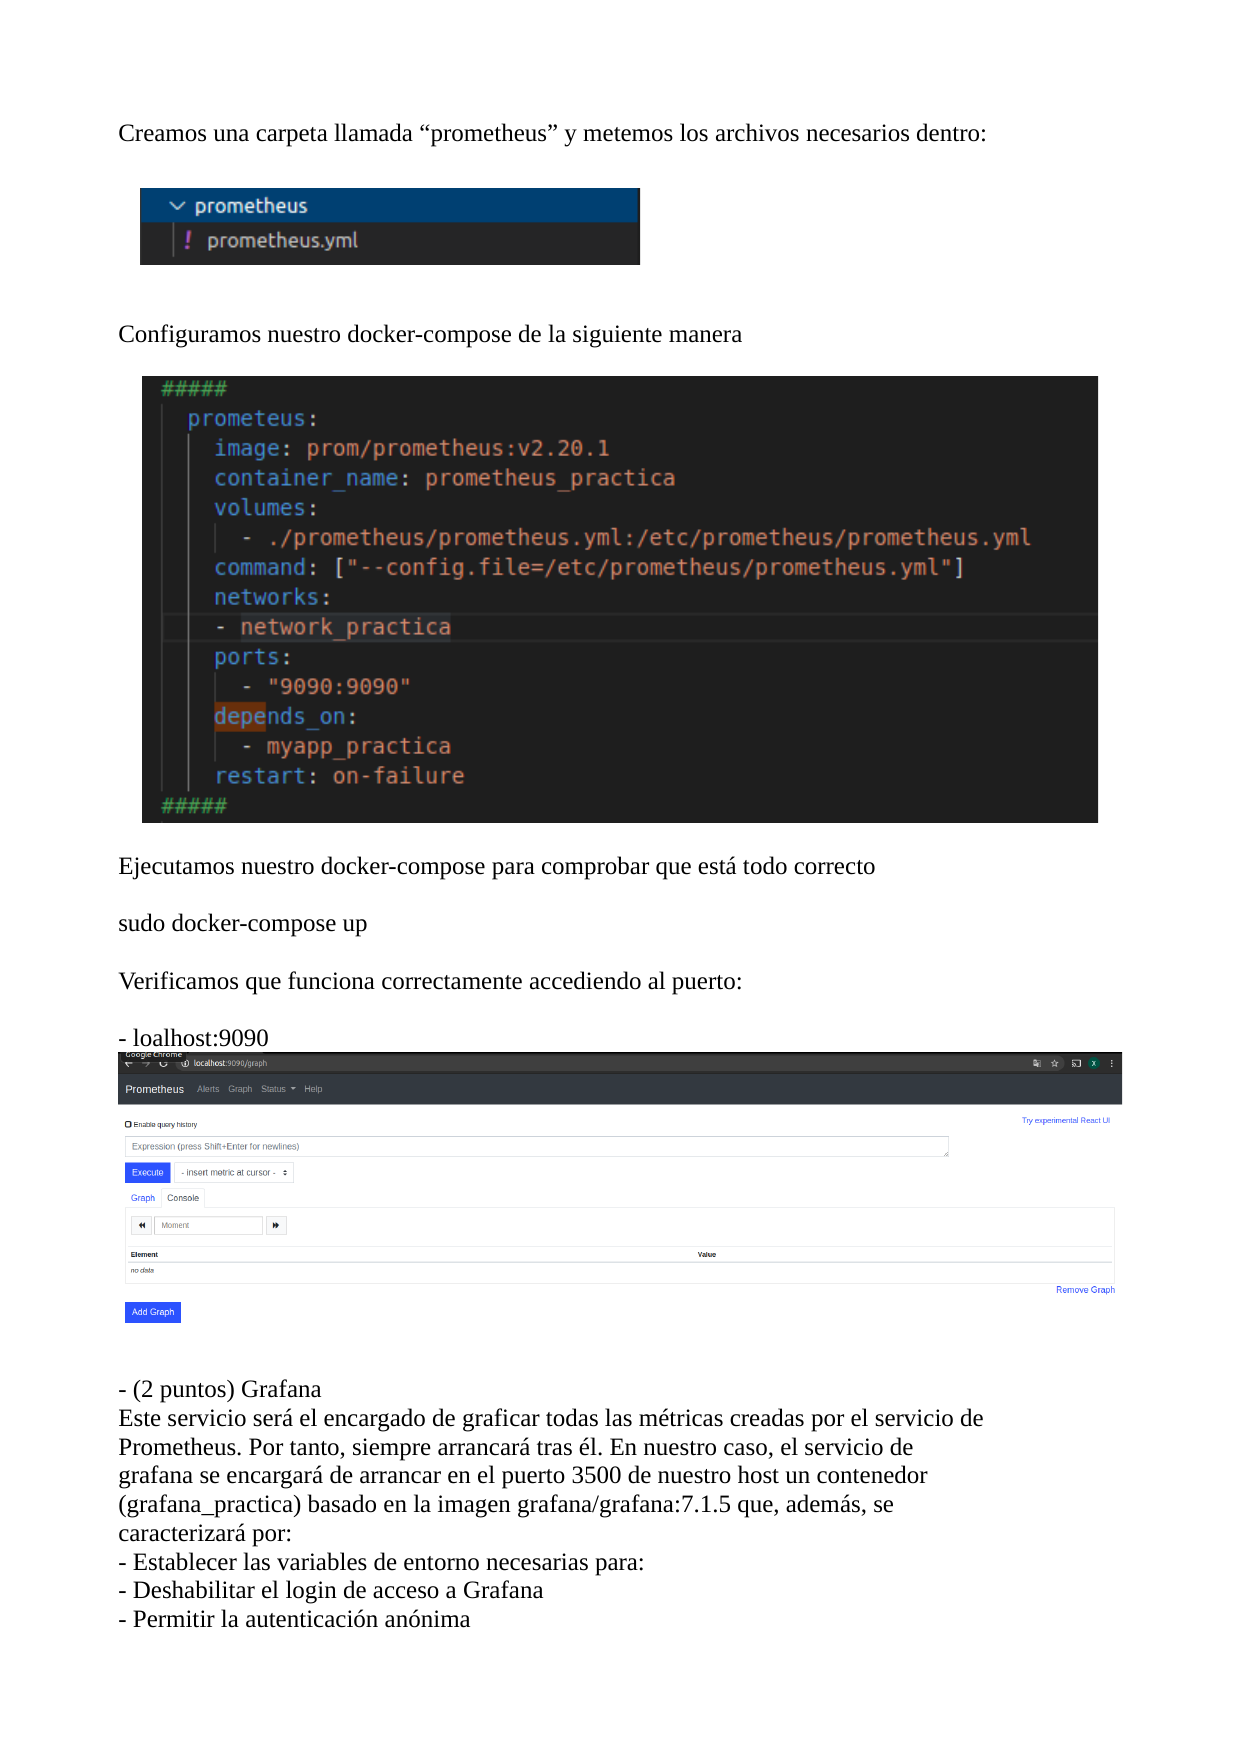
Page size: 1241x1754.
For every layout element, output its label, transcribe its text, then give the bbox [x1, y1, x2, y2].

text Ejecutamos nuestro docker-compose para comprobar que está todo correcto [118, 851, 1122, 880]
text (grafana_practica) basado en la imagen grafana/grafana:7.1.5 que, además, se [118, 1489, 1122, 1518]
text caracterizará por: [118, 1518, 1122, 1547]
picture [118, 1052, 1123, 1346]
text - Establecer las variables de entorno necesarias para: [118, 1547, 1122, 1575]
picture [140, 188, 640, 265]
text Verificamos que funciona correctamente accediendo al puerto: [118, 966, 1122, 995]
text - loalhost:9090 [118, 1023, 1122, 1052]
text sudo docker-compose up [118, 908, 1122, 937]
text Este servicio será el encargado de graficar todas las métricas creadas por el servicio de [118, 1403, 1122, 1432]
text grafana se encargará de arrancar en el puerto 3500 de nuestro host un contenedor [118, 1460, 1122, 1489]
text - Permitir la autenticación anónima [118, 1604, 1122, 1633]
text Creamos una carpeta llamada “prometheus” y metemos los archivos necesarios dentro: [118, 118, 1122, 147]
picture [142, 376, 1099, 823]
text - Deshabilitar el login de acceso a Grafana [118, 1575, 1122, 1604]
text - (2 puntos) Grafana [118, 1374, 1122, 1403]
text Configuramos nuestro docker-compose de la siguiente manera [118, 319, 1122, 348]
text Prometheus. Por tanto, siempre arrancará tras él. En nuestro caso, el servicio de [118, 1432, 1122, 1460]
